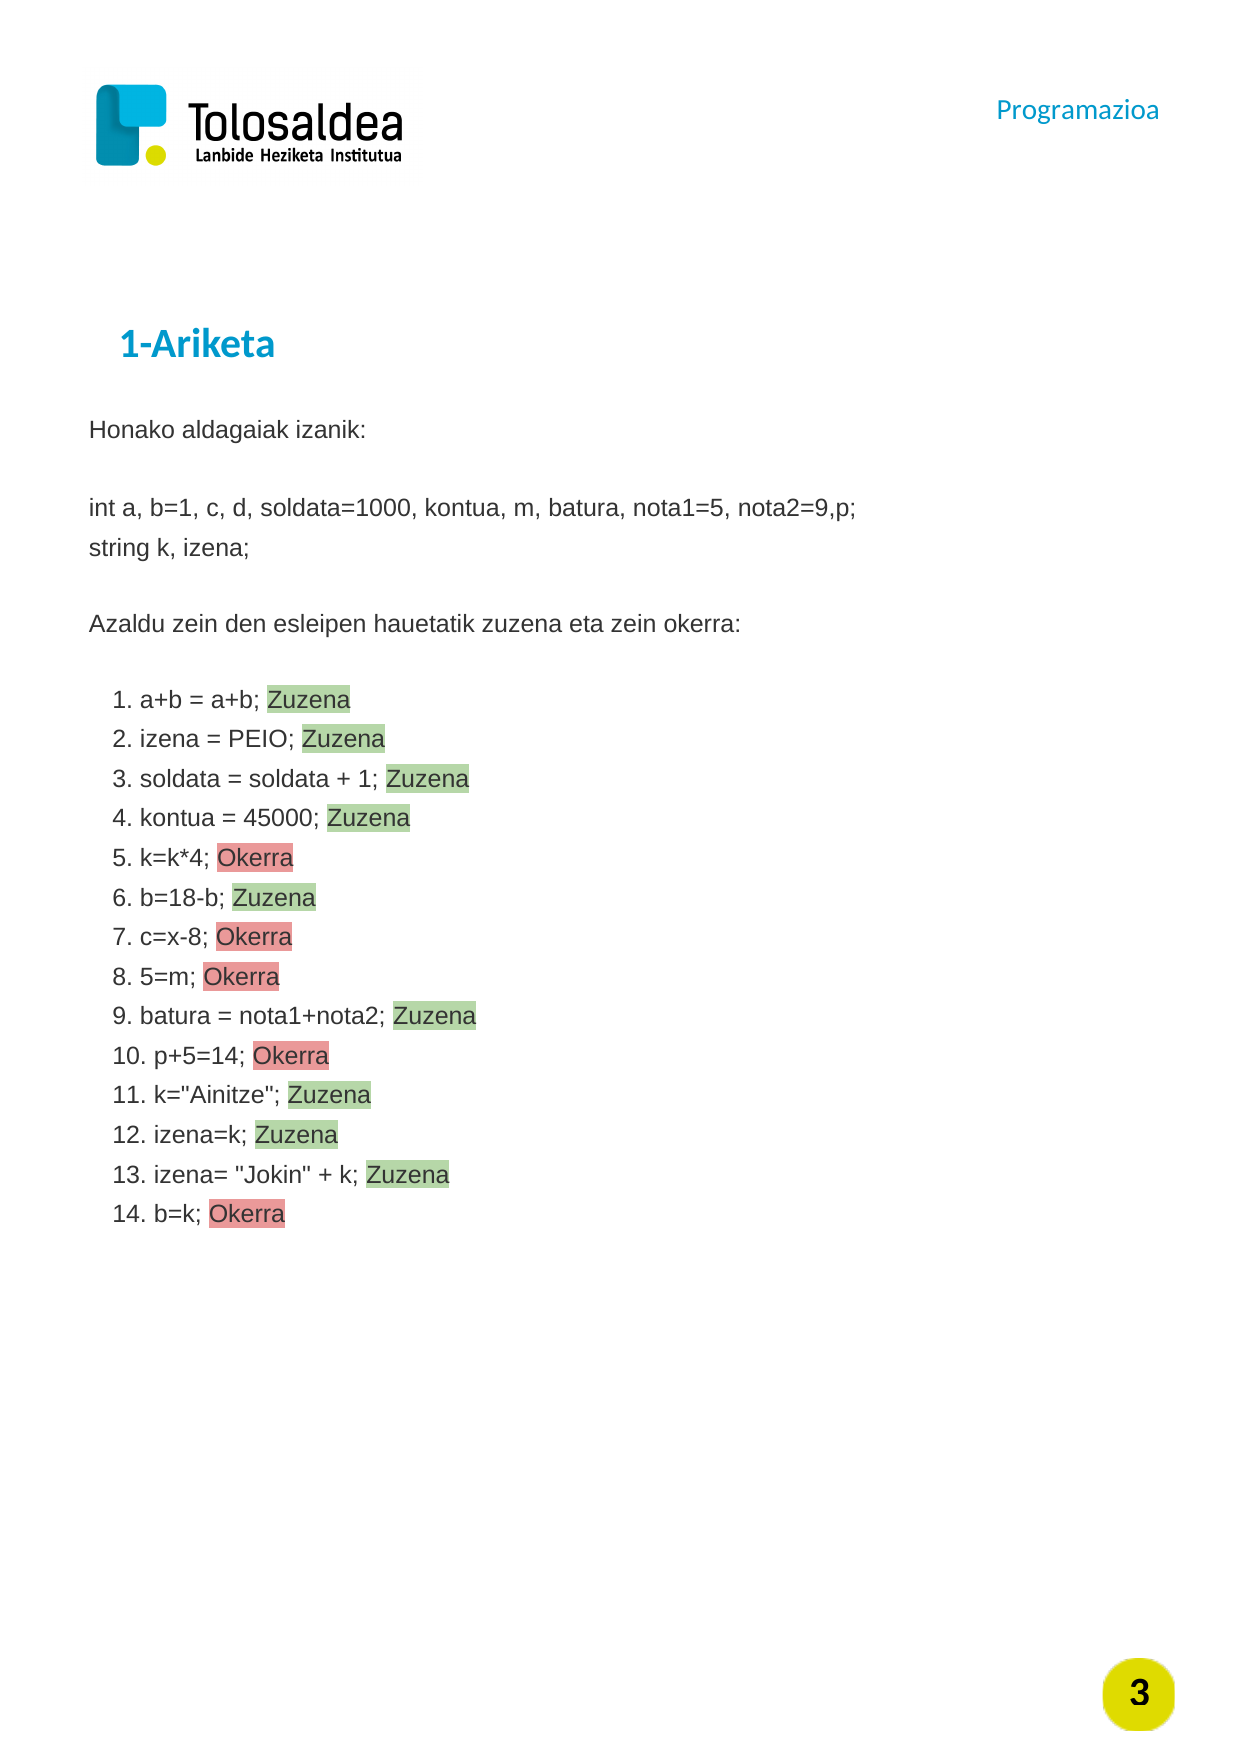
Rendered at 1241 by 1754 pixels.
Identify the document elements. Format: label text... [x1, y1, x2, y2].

text 13. izena= "Jokin" + k; Zuzena [89, 1160, 1167, 1188]
subtitle 1-Ariketa [118, 317, 1167, 368]
text 4. kontua = 45000; Zuzena [89, 803, 1167, 832]
text int a, b=1, c, d, soldata=1000, kontua, m, batura, nota1=5, nota2=9,p; [89, 493, 1167, 522]
text Honako aldagaiak izanik: [89, 415, 1167, 444]
text 11. k="Ainitze"; Zuzena [89, 1081, 1167, 1109]
text 1. a+b = a+b; Zuzena [89, 685, 1167, 713]
text 8. 5=m; Okerra [89, 962, 1167, 991]
text 12. izena=k; Zuzena [89, 1120, 1167, 1149]
text 6. b=18-b; Zuzena [89, 883, 1167, 911]
text Azaldu zein den esleipen hauetatik zuzena eta zein okerra: [89, 609, 1167, 637]
text 5. k=k*4; Okerra [89, 843, 1167, 872]
text 10. p+5=14; Okerra [89, 1041, 1167, 1070]
text 7. c=x-8; Okerra [89, 922, 1167, 951]
text string k, izena; [89, 533, 1167, 561]
text 3. soldata = soldata + 1; Zuzena [89, 764, 1167, 793]
text 14. b=k; Okerra [89, 1199, 1167, 1228]
text 9. batura = nota1+nota2; Zuzena [89, 1001, 1167, 1030]
picture [81, 67, 423, 186]
text 2. izena = PEIO; Zuzena [89, 724, 1167, 753]
